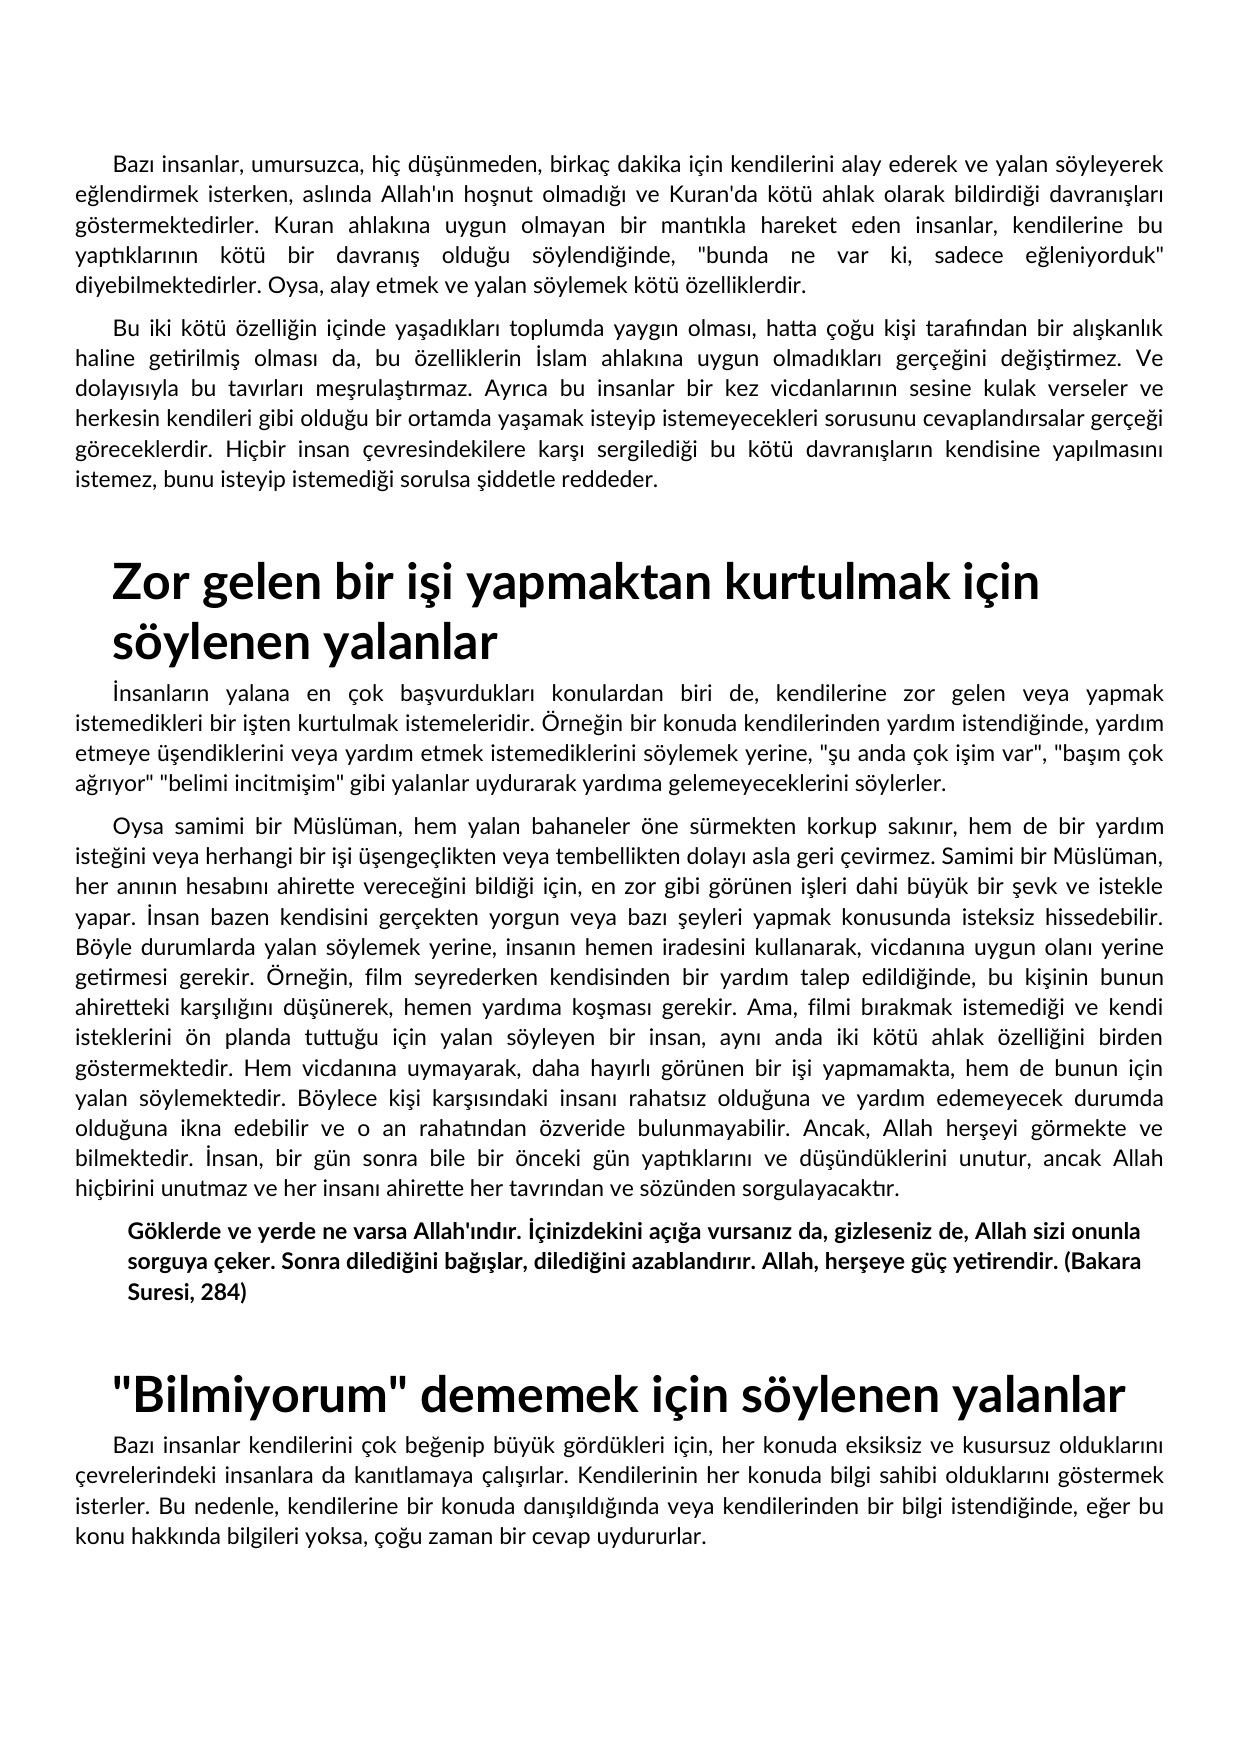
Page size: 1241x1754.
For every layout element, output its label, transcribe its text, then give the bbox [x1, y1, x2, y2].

text İnsanların yalana en çok başvurdukları konulardan biri de, kendilerine zor gelen veya yapmak istemedikleri bir işten kurtulmak istemeleridir. Örneğin bir konuda kendilerinden yardım istendiğinde, yardım etmeye üşendiklerini veya yardım etmek istemediklerini söylemek yerine, "şu anda çok işim var", "başım çok ağrıyor" "belimi incitmişim" gibi yalanlar uydurarak yardıma gelemeyeceklerini söylerler. [75, 678, 1165, 796]
text Bazı insanlar, umursuzca, hiç düşünmeden, birkaç dakika için kendilerini alay ederek ve yalan söyleyerek eğlendirmek isterken, aslında Allah'ın hoşnut olmadığı ve Kuran'da kötü ahlak olarak bildirdiği davranışları göstermektedirler. Kuran ahlakına uygun olmayan bir mantıkla hareket eden insanlar, kendilerine bu yaptıklarının kötü bir davranış olduğu söylendiğinde, "bunda ne var ki, sadece eğleniyorduk" diyebilmektedirler. Oysa, alay etmek ve yalan söylemek kötü özelliklerdir. [75, 150, 1165, 298]
subtitle Zor gelen bir işi yapmaktan kurtulmak için söylenen yalanlar [112, 550, 1165, 670]
subtitle "Bilmiyorum" dememek için söylenen yalanlar [112, 1363, 1165, 1423]
text Oysa samimi bir Müslüman, hem yalan bahaneler öne sürmekten korkup sakınır, hem de bir yardım isteğini veya herhangi bir işi üşengeçlikten veya tembellikten dolayı asla geri çevirmez. Samimi bir Müslüman, her anının hesabını ahirette vereceğini bildiği için, en zor gibi görünen işleri dahi büyük bir şevk ve istekle yapar. İnsan bazen kendisini gerçekten yorgun veya bazı şeyleri yapmak konusunda isteksiz hissedebilir. Böyle durumlarda yalan söylemek yerine, insanın hemen iradesini kullanarak, vicdanına uygun olanı yerine getirmesi gerekir. Örneğin, film seyrederken kendisinden bir yardım talep edildiğinde, bu kişinin bunun ahiretteki karşılığını düşünerek, hemen yardıma koşması gerekir. Ama, filmi bırakmak istemediği ve kendi isteklerini ön planda tuttuğu için yalan söyleyen bir insan, aynı anda iki kötü ahlak özelliğini birden göstermektedir. Hem vicdanına uymayarak, daha hayırlı görünen bir işi yapmamakta, hem de bunun için yalan söylemektedir. Böylece kişi karşısındaki insanı rahatsız olduğuna ve yardım edemeyecek durumda olduğuna ikna edebilir ve o an rahatından özveride bulunmayabilir. Ancak, Allah herşeyi görmekte ve bilmektedir. İnsan, bir gün sonra bile bir önceki gün yaptıklarını ve düşündüklerini unutur, ancak Allah hiçbirini unutmaz ve her insanı ahirette her tavrından ve sözünden sorgulayacaktır. [75, 812, 1165, 1202]
text Bazı insanlar kendilerini çok beğenip büyük gördükleri için, her konuda eksiksiz ve kusursuz olduklarını çevrelerindeki insanlara da kanıtlamaya çalışırlar. Kendilerinin her konuda bilgi sahibi olduklarını göstermek isterler. Bu nedenle, kendilerine bir konuda danışıldığında veya kendilerinden bir bilgi istendiğinde, eğer bu konu hakkında bilgileri yoksa, çoğu zaman bir cevap uydururlar. [75, 1431, 1165, 1549]
text Bu iki kötü özelliğin içinde yaşadıkları toplumda yaygın olması, hatta çoğu kişi tarafından bir alışkanlık haline getirilmiş olması da, bu özelliklerin İslam ahlakına uygun olmadıkları gerçeğini değiştirmez. Ve dolayısıyla bu tavırları meşrulaştırmaz. Ayrıca bu insanlar bir kez vicdanlarının sesine kulak verseler ve herkesin kendileri gibi olduğu bir ortamda yaşamak isteyip istemeyecekleri sorusunu cevaplandırsalar gerçeği göreceklerdir. Hiçbir insan çevresindekilere karşı sergilediği bu kötü davranışların kendisine yapılmasını istemez, bunu isteyip istemediği sorulsa şiddetle reddeder. [75, 313, 1165, 492]
text Göklerde ve yerde ne varsa Allah'ındır. İçinizdekini açığa vursanız da, gizleseniz de, Allah sizi onunla sorguya çeker. Sonra dilediğini bağışlar, dilediğini azablandırır. Allah, herşeye güç yetirendir. (Bakara Suresi, 284) [127, 1217, 1143, 1305]
